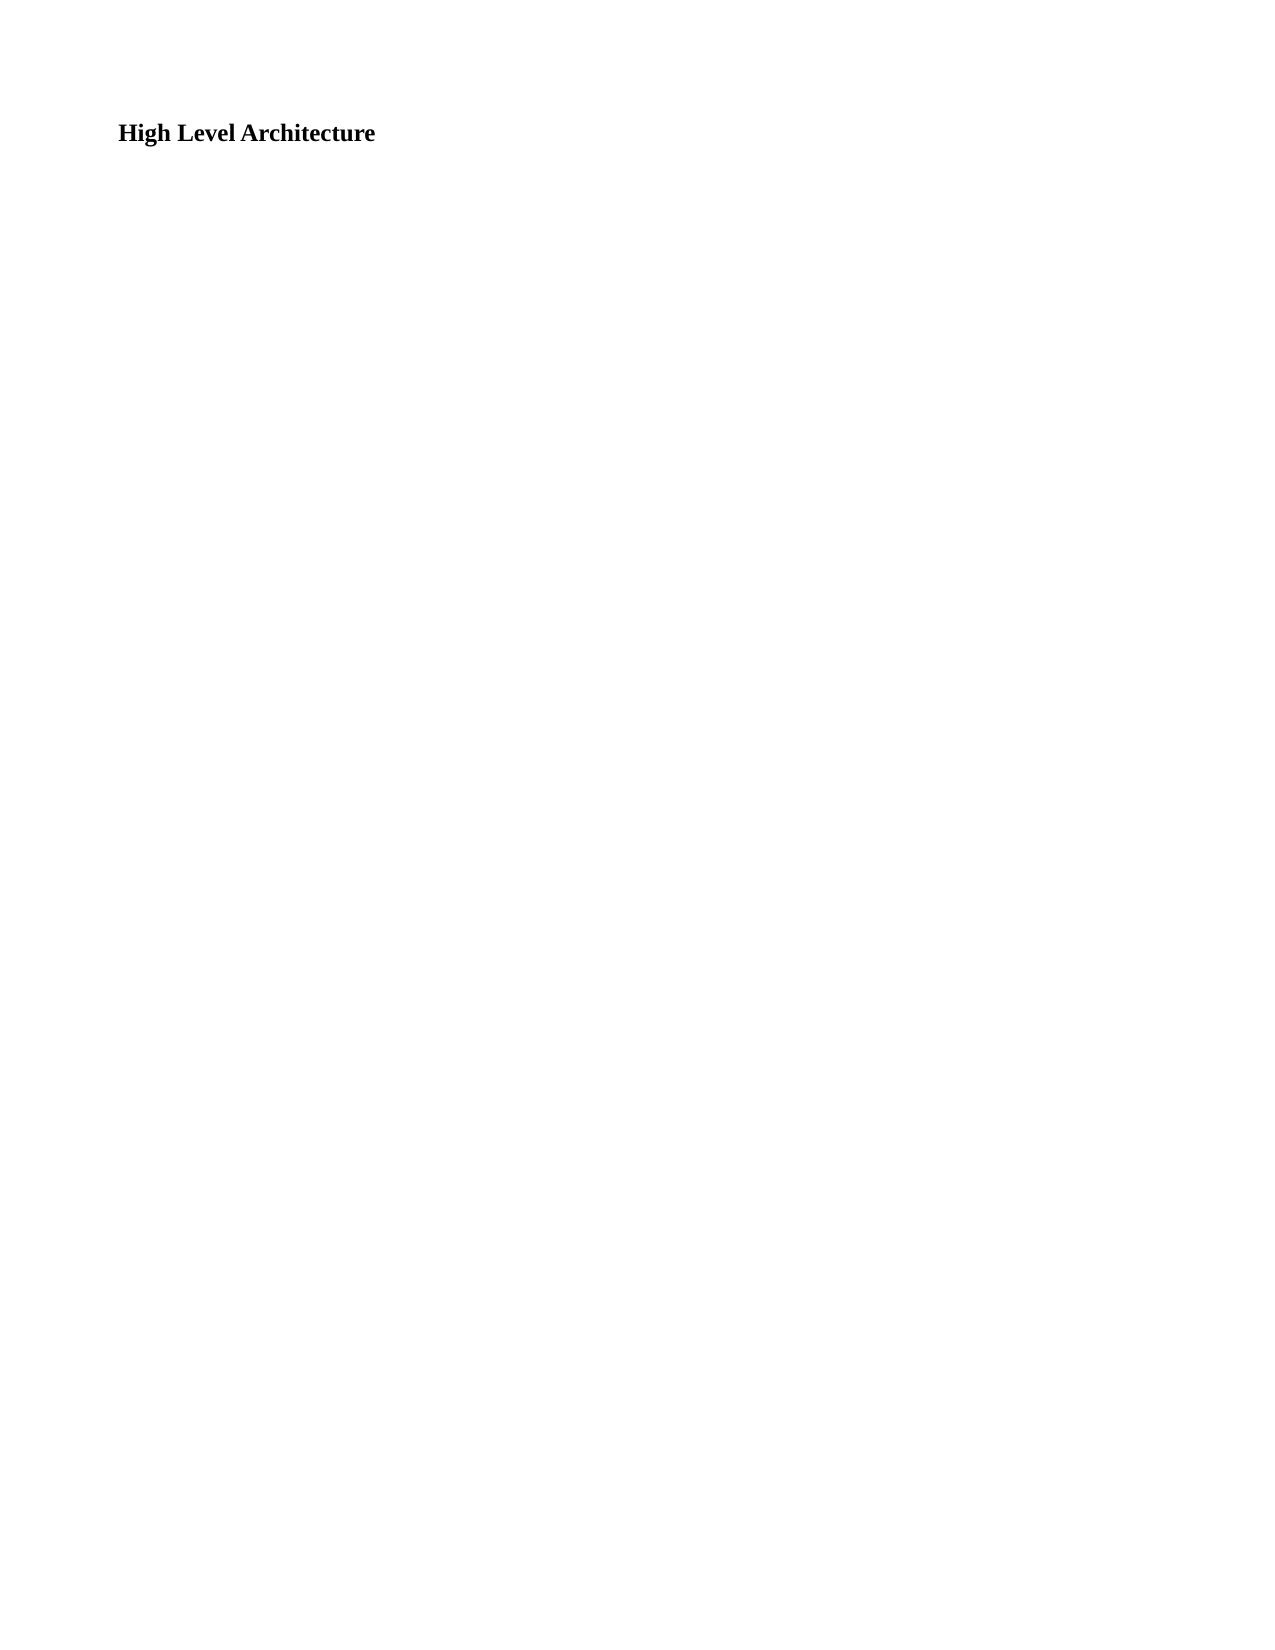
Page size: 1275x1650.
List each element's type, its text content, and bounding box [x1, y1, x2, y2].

subtitle High Level Architecture [118, 118, 1157, 147]
